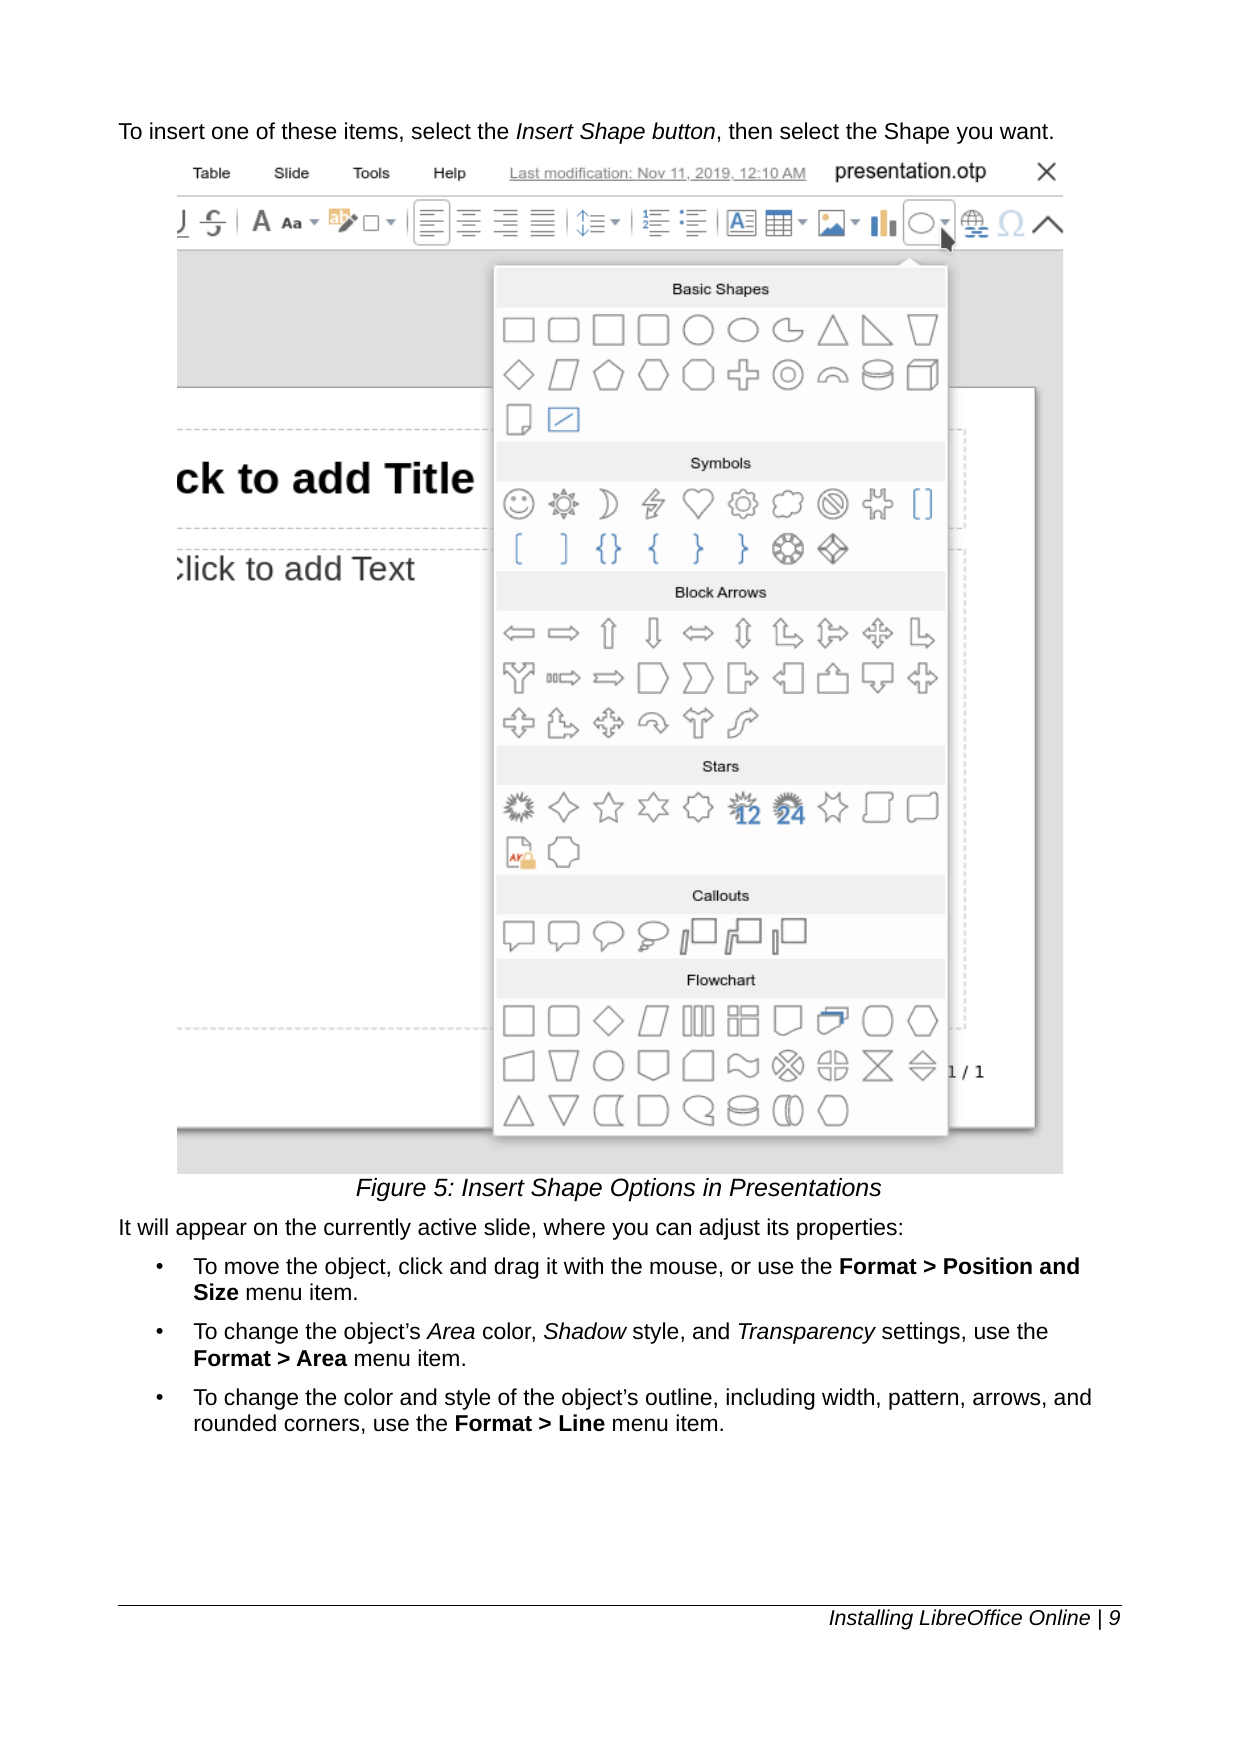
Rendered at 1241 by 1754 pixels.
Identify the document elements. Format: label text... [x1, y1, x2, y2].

list To move the object, click and drag it with the mouse, or use the Format > Position and Size menu item. [156, 1253, 1122, 1306]
list To change the color and style of the object’s outline, including width, pattern, arrows, and rounded corners, use the Format > Line menu item. [156, 1383, 1122, 1436]
text To insert one of these items, select the Insert Shape button, then select the Shape you want. [118, 118, 1122, 144]
list To change the object’s Area color, Shadow style, and Transparency settings, use the Format > Area menu item. [156, 1318, 1122, 1371]
text It will appear on the currently active slide, where you can adjust its properties: [118, 1214, 1122, 1241]
text Figure 5: Insert Shape Options in Presentations [168, 157, 1072, 1202]
picture [177, 157, 1064, 1174]
